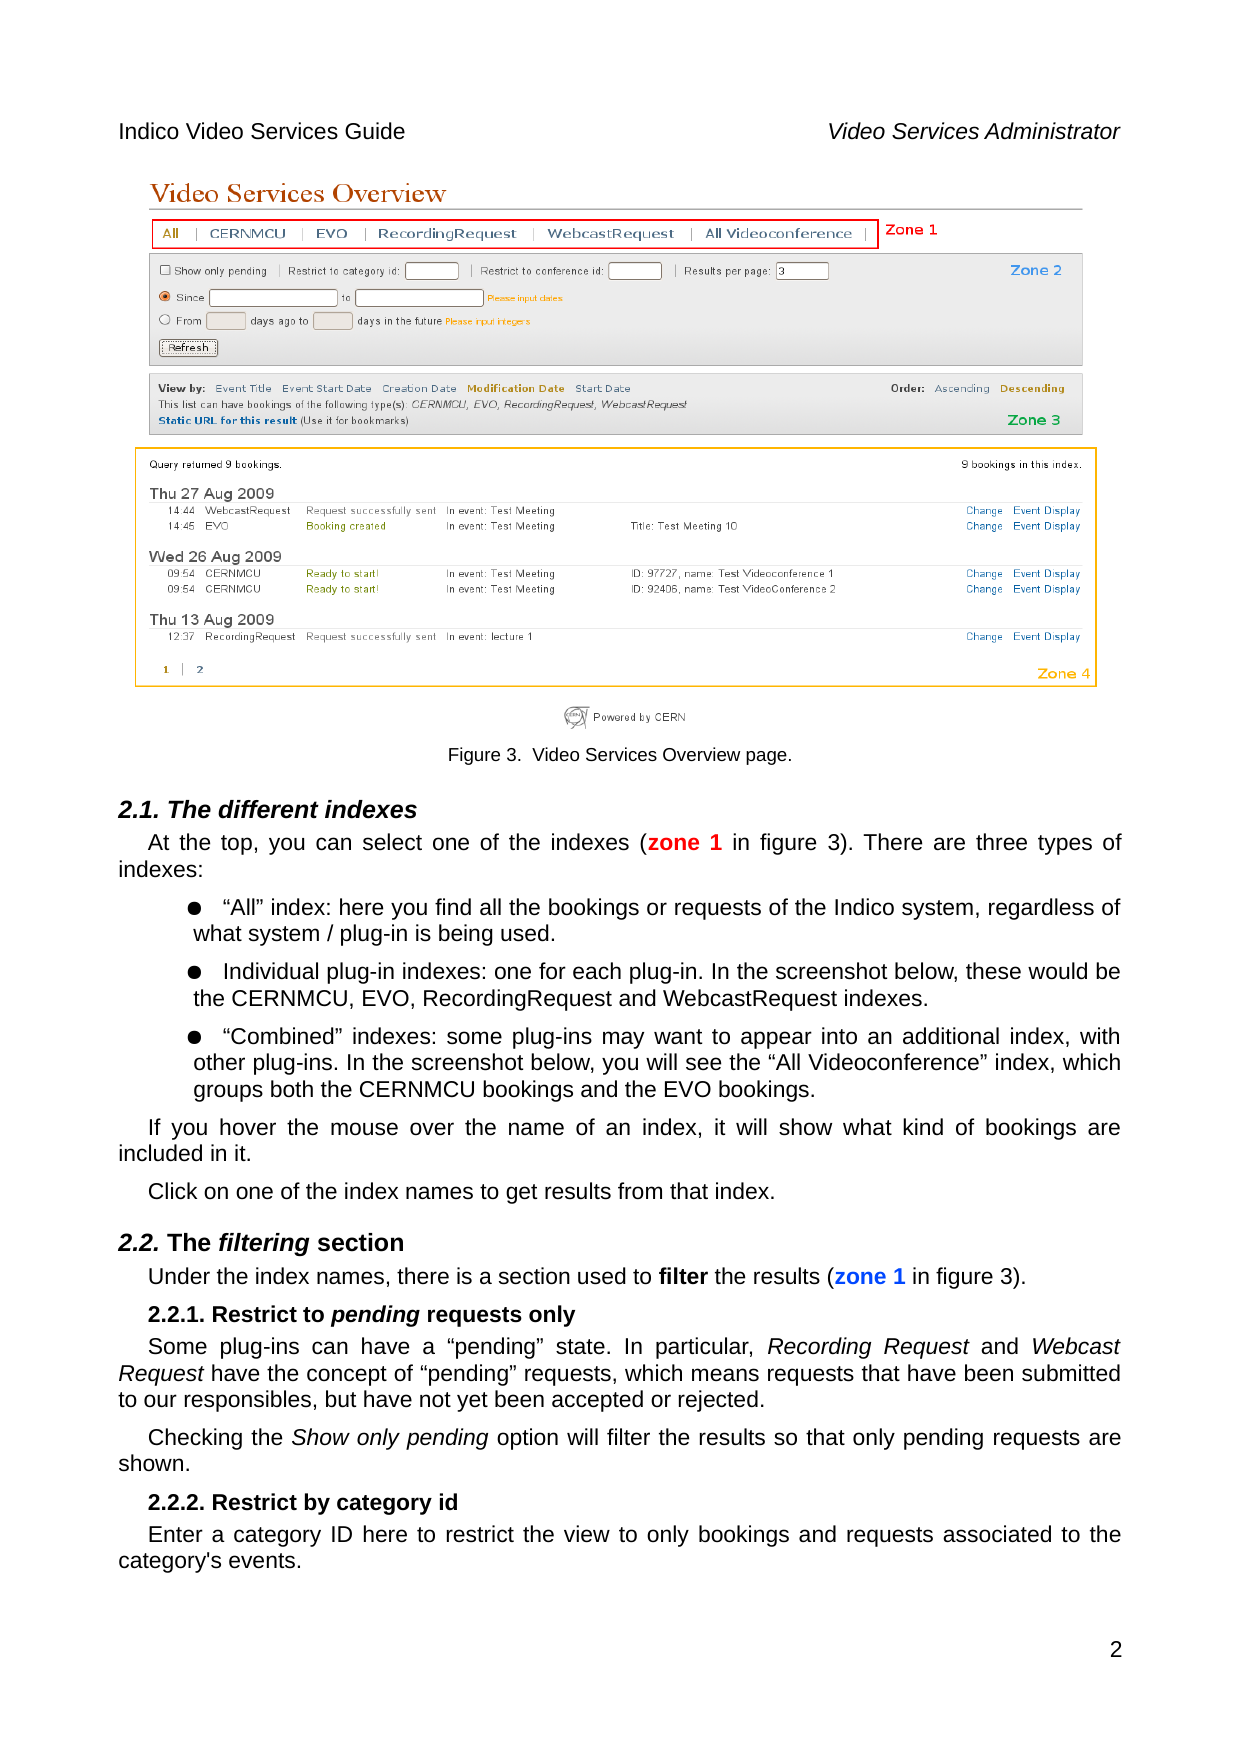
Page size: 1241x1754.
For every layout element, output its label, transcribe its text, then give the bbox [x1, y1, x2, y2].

subtitle 2.1. The different indexes [118, 795, 1122, 823]
list “All” index: here you find all the bookings or requests of the Indico system, regardless of what system / plug-in is being used. [156, 894, 1122, 947]
subtitle 2.2. The filtering section [118, 1228, 1122, 1257]
subtitle 2.2.1. Restrict to pending requests only [118, 1301, 1122, 1327]
list “Combined” indexes: some plug-ins may want to appear into an additional index, with other plug-ins. In the screenshot below, you will see the “All Videoconference” index, which groups both the CERNMCU bookings and the EVO bookings. [156, 1023, 1122, 1102]
list Individual plug-in indexes: one for each plug-in. In the screenshot below, these would be the CERNMCU, EVO, RecordingRequest and WebcastRequest indexes. [156, 958, 1122, 1011]
title Figure 3. Video Services Overview page. [118, 744, 1122, 765]
text Under the index names, there is a section used to filter the results (zone 1 in figure 3). [118, 1263, 1122, 1289]
text Click on one of the index names to get results from that index. [118, 1178, 1122, 1204]
text If you hover the mouse over the name of an index, it will show what kind of bookings are included in it. [118, 1114, 1122, 1166]
subtitle 2.2.2. Restrict by category id [118, 1488, 1122, 1515]
text At the top, you can select one of the indexes (zone 1 in figure 3). There are three types of indexes: [118, 829, 1122, 882]
text Some plug-ins can have a “pending” state. In particular, Recording Request and Webcast Request have the concept of “pending” requests, which means requests that have been submitted to our responsibles, but have not yet been accepted or rejected. [118, 1333, 1122, 1412]
picture [118, 165, 1123, 732]
text Checking the Show only pending option will filter the results so that only pending requests are shown. [118, 1424, 1122, 1477]
text Enter a category ID here to restrict the view to only bookings and requests associated to the category's events. [118, 1521, 1122, 1573]
